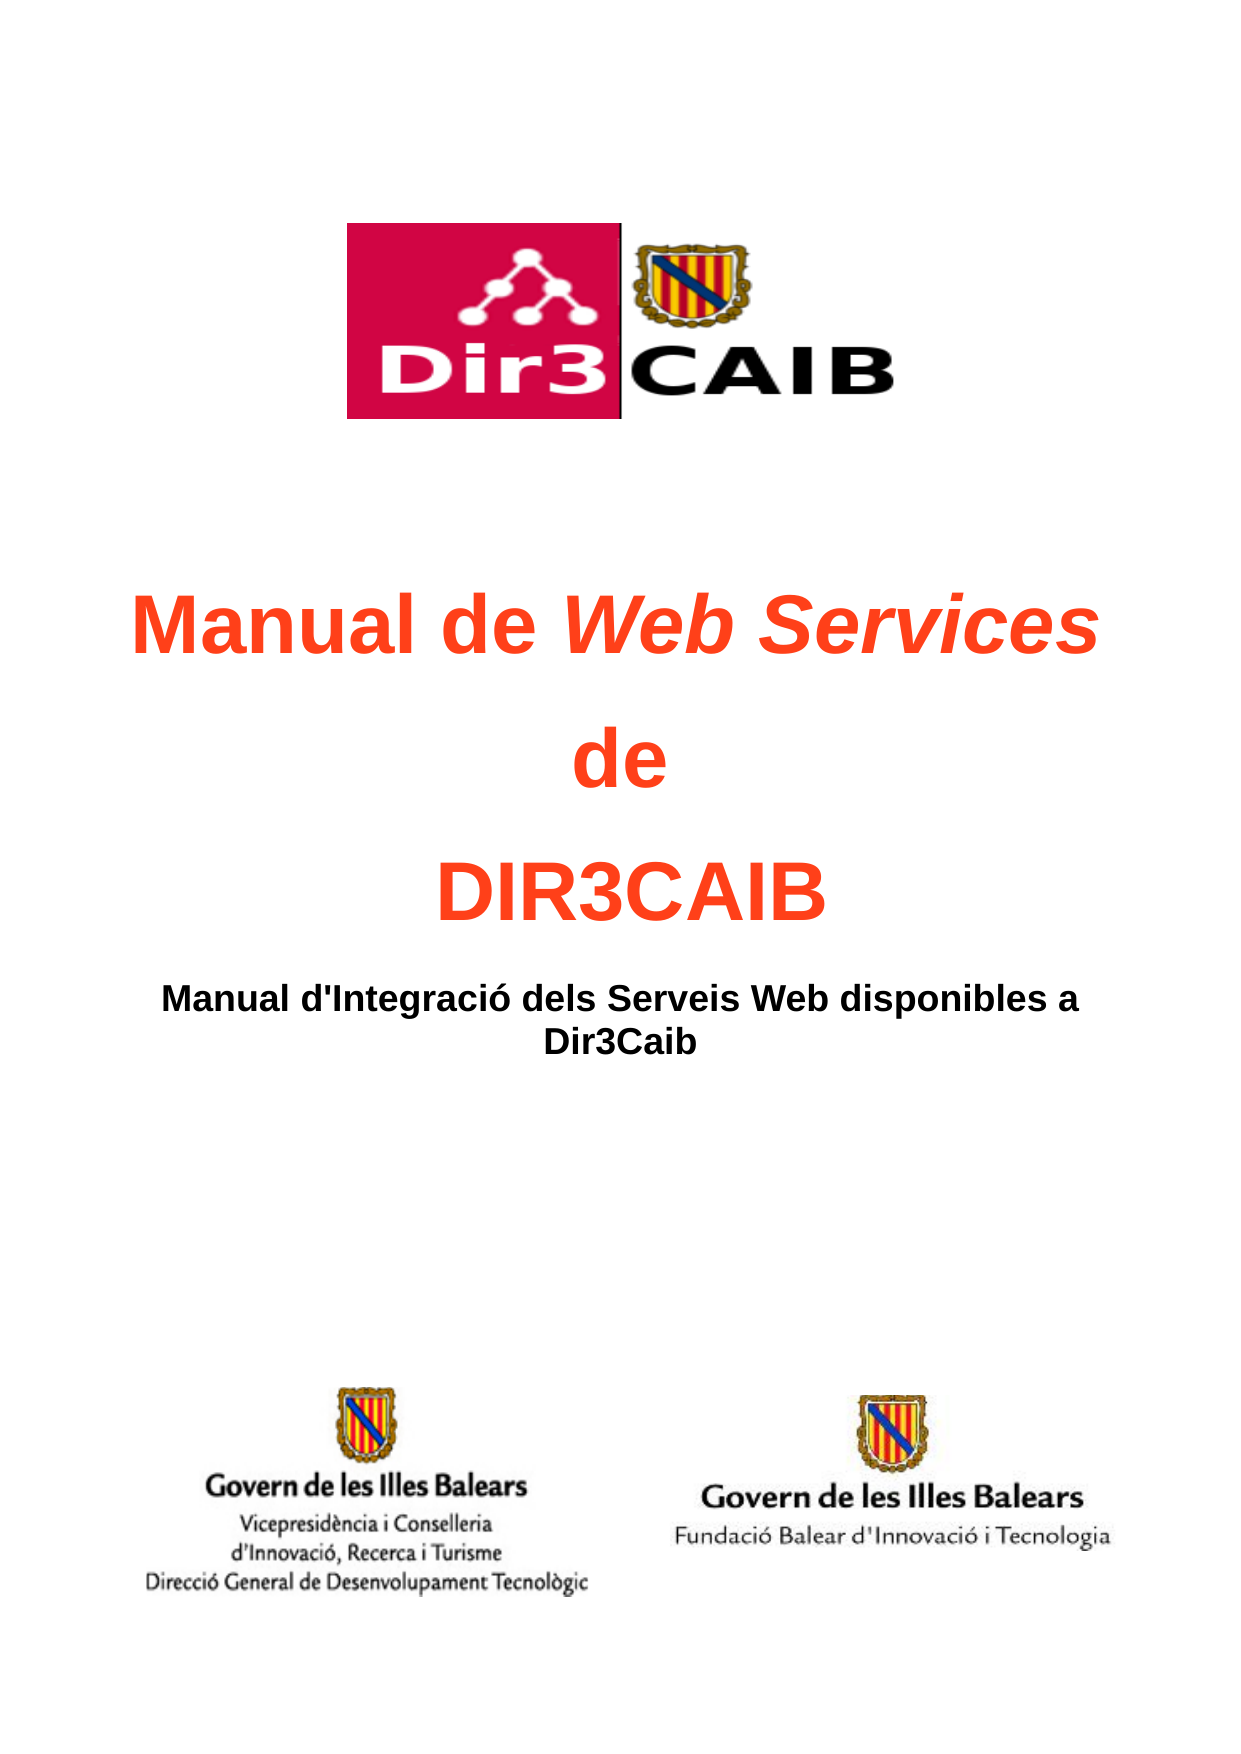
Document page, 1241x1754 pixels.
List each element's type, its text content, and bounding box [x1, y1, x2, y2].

table_header [664, 1344, 1123, 1602]
picture [347, 223, 894, 419]
title DIR3CAIB [118, 842, 1122, 938]
picture [669, 1395, 1117, 1551]
picture [146, 1387, 589, 1597]
table_header [118, 1344, 616, 1602]
title de [118, 709, 1122, 805]
title Manual de Web Services [118, 576, 1122, 672]
subtitle Manual d'Integració dels Serveis Web disponibles a Dir3Caib [118, 976, 1122, 1062]
table_header [616, 1344, 663, 1602]
